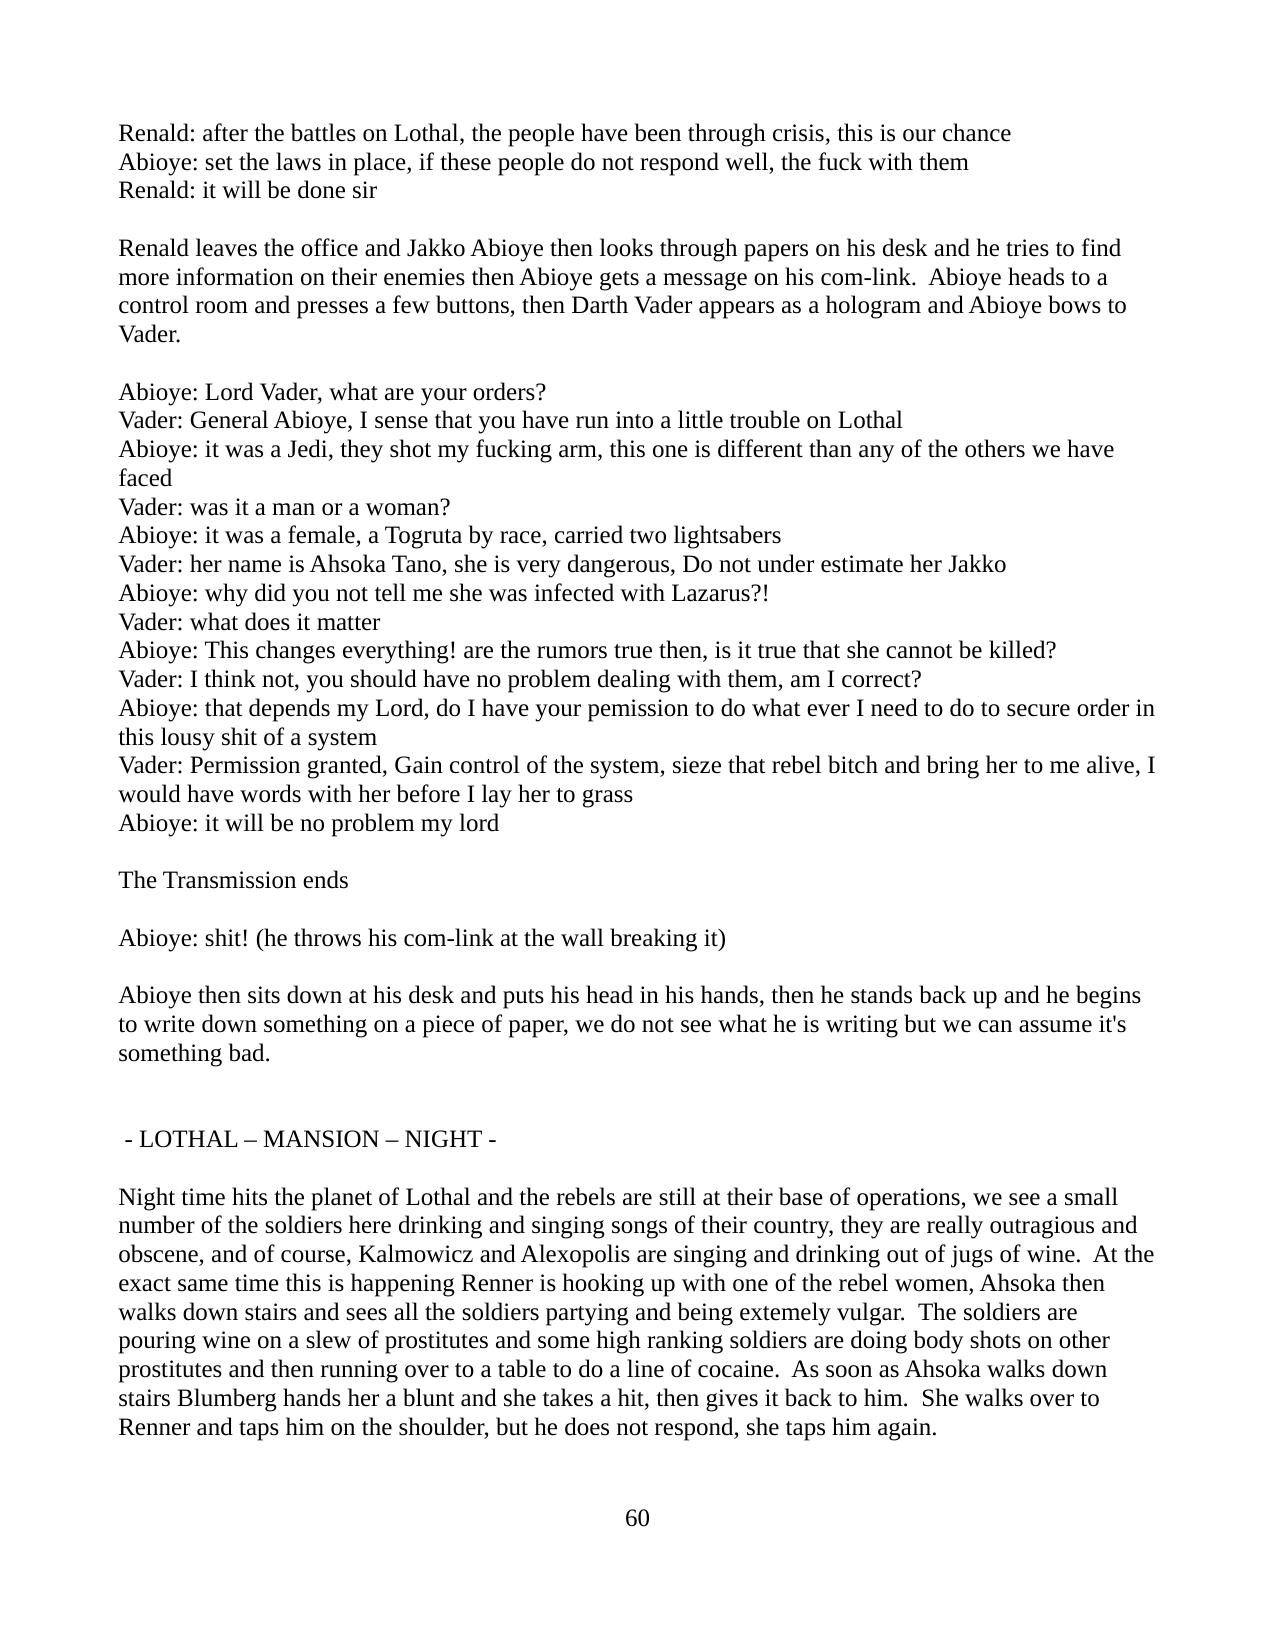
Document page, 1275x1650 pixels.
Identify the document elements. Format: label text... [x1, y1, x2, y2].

text Abioye then sits down at his desk and puts his head in his hands, then he stands back up and he begins to write down something on a piece of paper, we do not see what he is writing but we can assume it's something bad. [118, 981, 1157, 1067]
text Night time hits the planet of Lothal and the rebels are still at their base of operations, we see a small number of the soldiers here drinking and singing songs of their country, they are really outragious and obscene, and of course, Kalmowicz and Alexopolis are singing and drinking out of jugs of wine. At the exact same time this is happening Renner is hooking up with one of the rebel women, Ahsoka then walks down stairs and sees all the soldiers partying and being extemely vulgar. The soldiers are pouring wine on a slew of prostitutes and some high ranking soldiers are doing body shots on other prostitutes and then running over to a table to do a line of cocaine. As soon as Ahsoka walks down stairs Blumberg hands her a blunt and she takes a hit, then gives it back to him. She walks over to Renner and taps him on the shoulder, but he does not respond, she taps him again. [118, 1182, 1157, 1441]
text Abioye: that depends my Lord, do I have your pemission to do what ever I need to do to secure order in this lousy shit of a system [118, 693, 1157, 751]
text Vader: I think not, you should have no problem dealing with them, am I correct? [118, 664, 1157, 693]
text Abioye: This changes everything! are the rumors true then, is it true that she cannot be killed? [118, 636, 1157, 664]
text Renald leaves the office and Jakko Abioye then looks through papers on his desk and he tries to find more information on their enemies then Abioye gets a message on his com-link. Abioye heads to a control room and presses a few buttons, then Darth Vader appears as a hologram and Abioye bows to Vader. [118, 233, 1157, 348]
text Vader: General Abioye, I sense that you have run into a little trouble on Lothal [118, 406, 1157, 434]
text Renald: after the battles on Lothal, the people have been through crisis, this is our chance [118, 118, 1157, 147]
text Abioye: it was a female, a Togruta by race, carried two lightsabers [118, 521, 1157, 549]
text Vader: was it a man or a woman? [118, 492, 1157, 521]
text Abioye: it will be no problem my lord [118, 808, 1157, 837]
text Abioye: shit! (he throws his com-link at the wall breaking it) [118, 923, 1157, 952]
text Vader: her name is Ahsoka Tano, she is very dangerous, Do not under estimate her Jakko [118, 549, 1157, 578]
text Abioye: set the laws in place, if these people do not respond well, the fuck with them [118, 147, 1157, 176]
text Abioye: why did you not tell me she was infected with Lazarus?! [118, 578, 1157, 607]
text The Transmission ends [118, 866, 1157, 894]
text Vader: Permission granted, Gain control of the system, sieze that rebel bitch and bring her to me alive, I would have words with her before I lay her to grass [118, 751, 1157, 808]
text Renald: it will be done sir [118, 176, 1157, 204]
text Vader: what does it matter [118, 607, 1157, 636]
text Abioye: Lord Vader, what are your orders? [118, 377, 1157, 406]
text Abioye: it was a Jedi, they shot my fucking arm, this one is different than any of the others we have faced [118, 434, 1157, 492]
text - LOTHAL – MANSION – NIGHT - [118, 1124, 1157, 1153]
